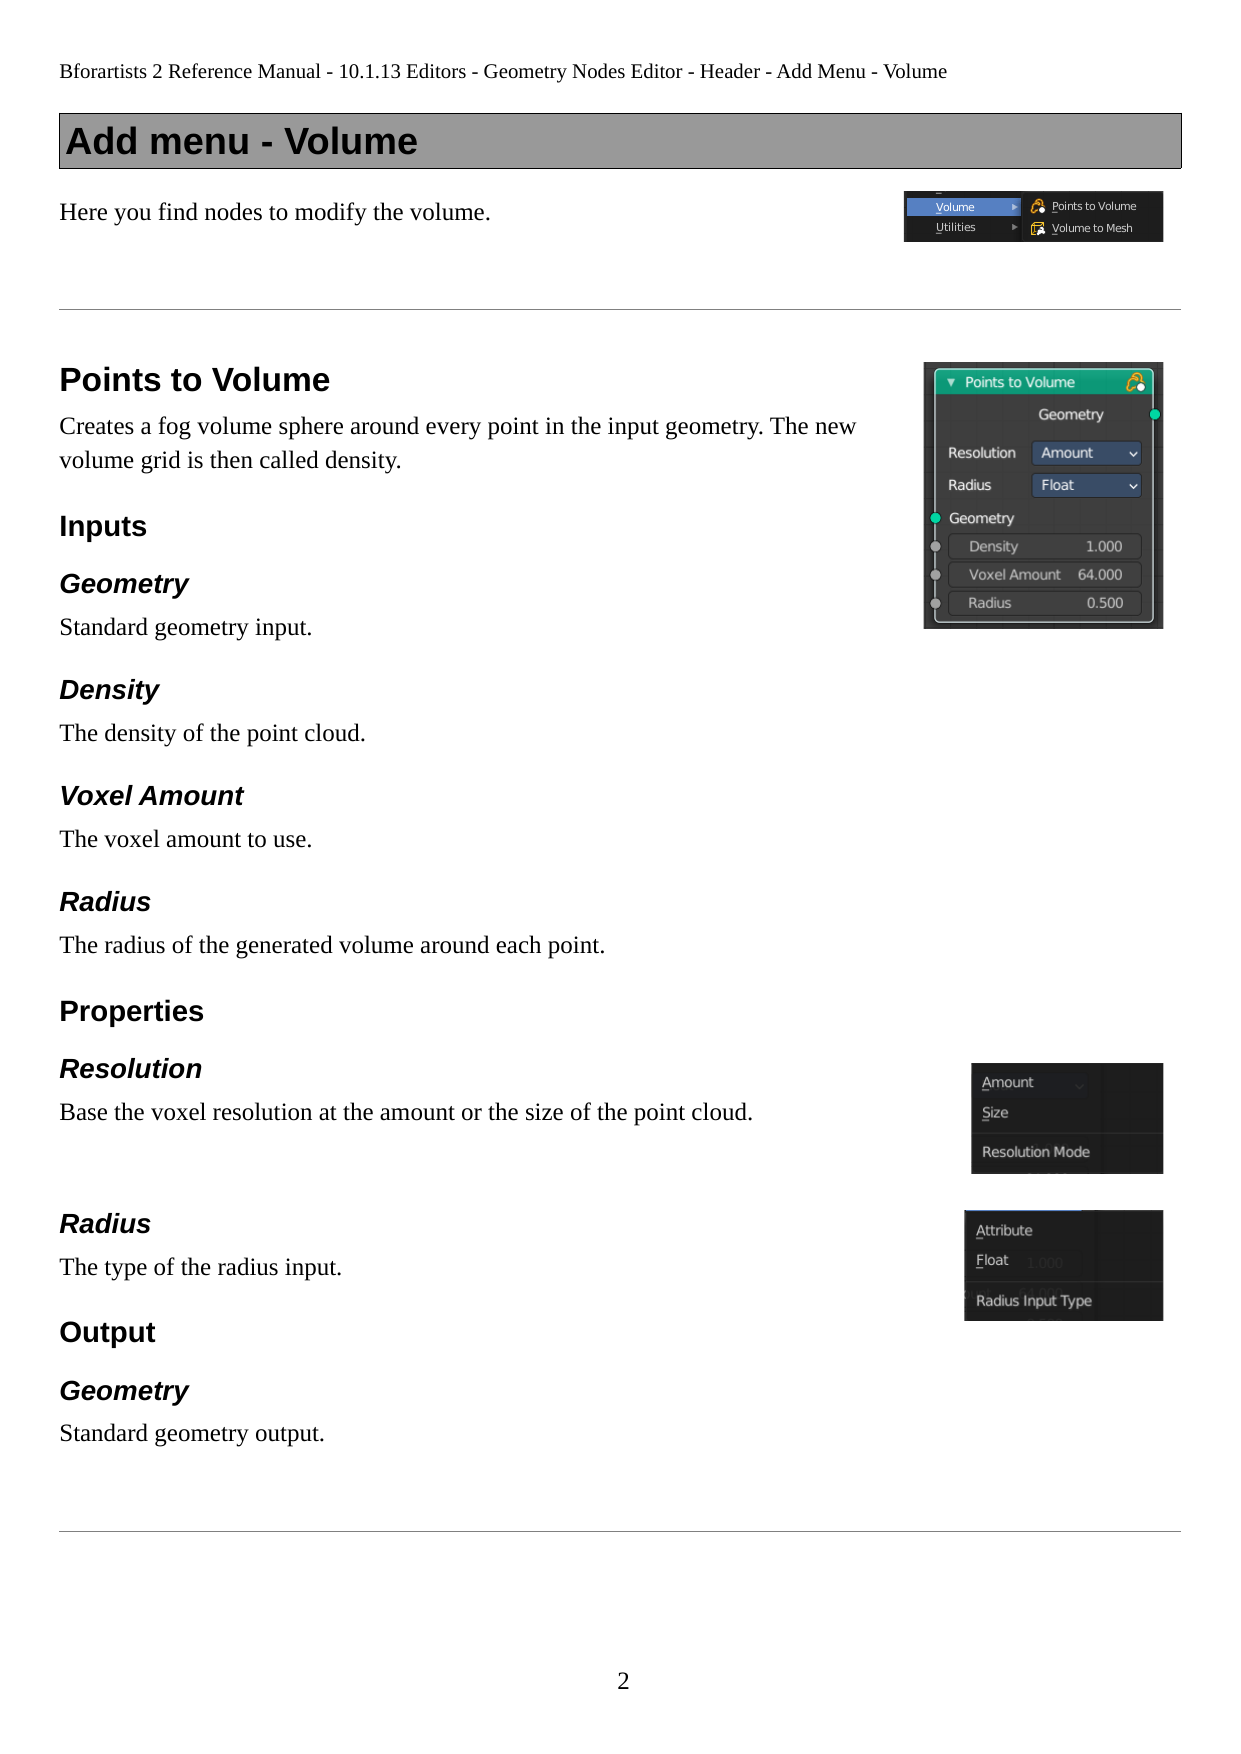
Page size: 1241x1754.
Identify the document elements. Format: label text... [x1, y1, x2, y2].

subtitle Radius [59, 1207, 1181, 1239]
subtitle Radius [59, 886, 1181, 917]
picture [903, 191, 1164, 242]
text Standard geometry input. [59, 612, 1181, 641]
subtitle Output [59, 1315, 1181, 1349]
text Base the voxel resolution at the amount or the size of the point cloud. [59, 1097, 971, 1126]
text The density of the point cloud. [59, 718, 1181, 747]
text Creates a fog volume sphere around every point in the input geometry. The new volume grid is then called density. [59, 411, 923, 474]
subtitle Geometry [59, 568, 923, 600]
text Standard geometry output. [59, 1418, 1181, 1447]
text The radius of the generated volume around each point. [59, 930, 1181, 959]
subtitle Density [59, 674, 1181, 706]
text The voxel amount to use. [59, 824, 1181, 853]
subtitle [1164, 568, 1181, 600]
subtitle Resolution [59, 1052, 1181, 1084]
subtitle Voxel Amount [59, 780, 1181, 812]
picture [923, 362, 1164, 629]
text The type of the radius input. [59, 1252, 964, 1281]
picture [964, 1210, 1164, 1321]
text Here you find nodes to modify the volume. [59, 197, 903, 225]
subtitle Points to Volume [59, 360, 1181, 398]
subtitle [1164, 509, 1181, 543]
subtitle Geometry [59, 1374, 1181, 1406]
table_header Add menu - Volume [60, 114, 1181, 168]
subtitle Properties [59, 994, 1181, 1027]
picture [971, 1063, 1164, 1174]
subtitle Inputs [59, 509, 923, 543]
